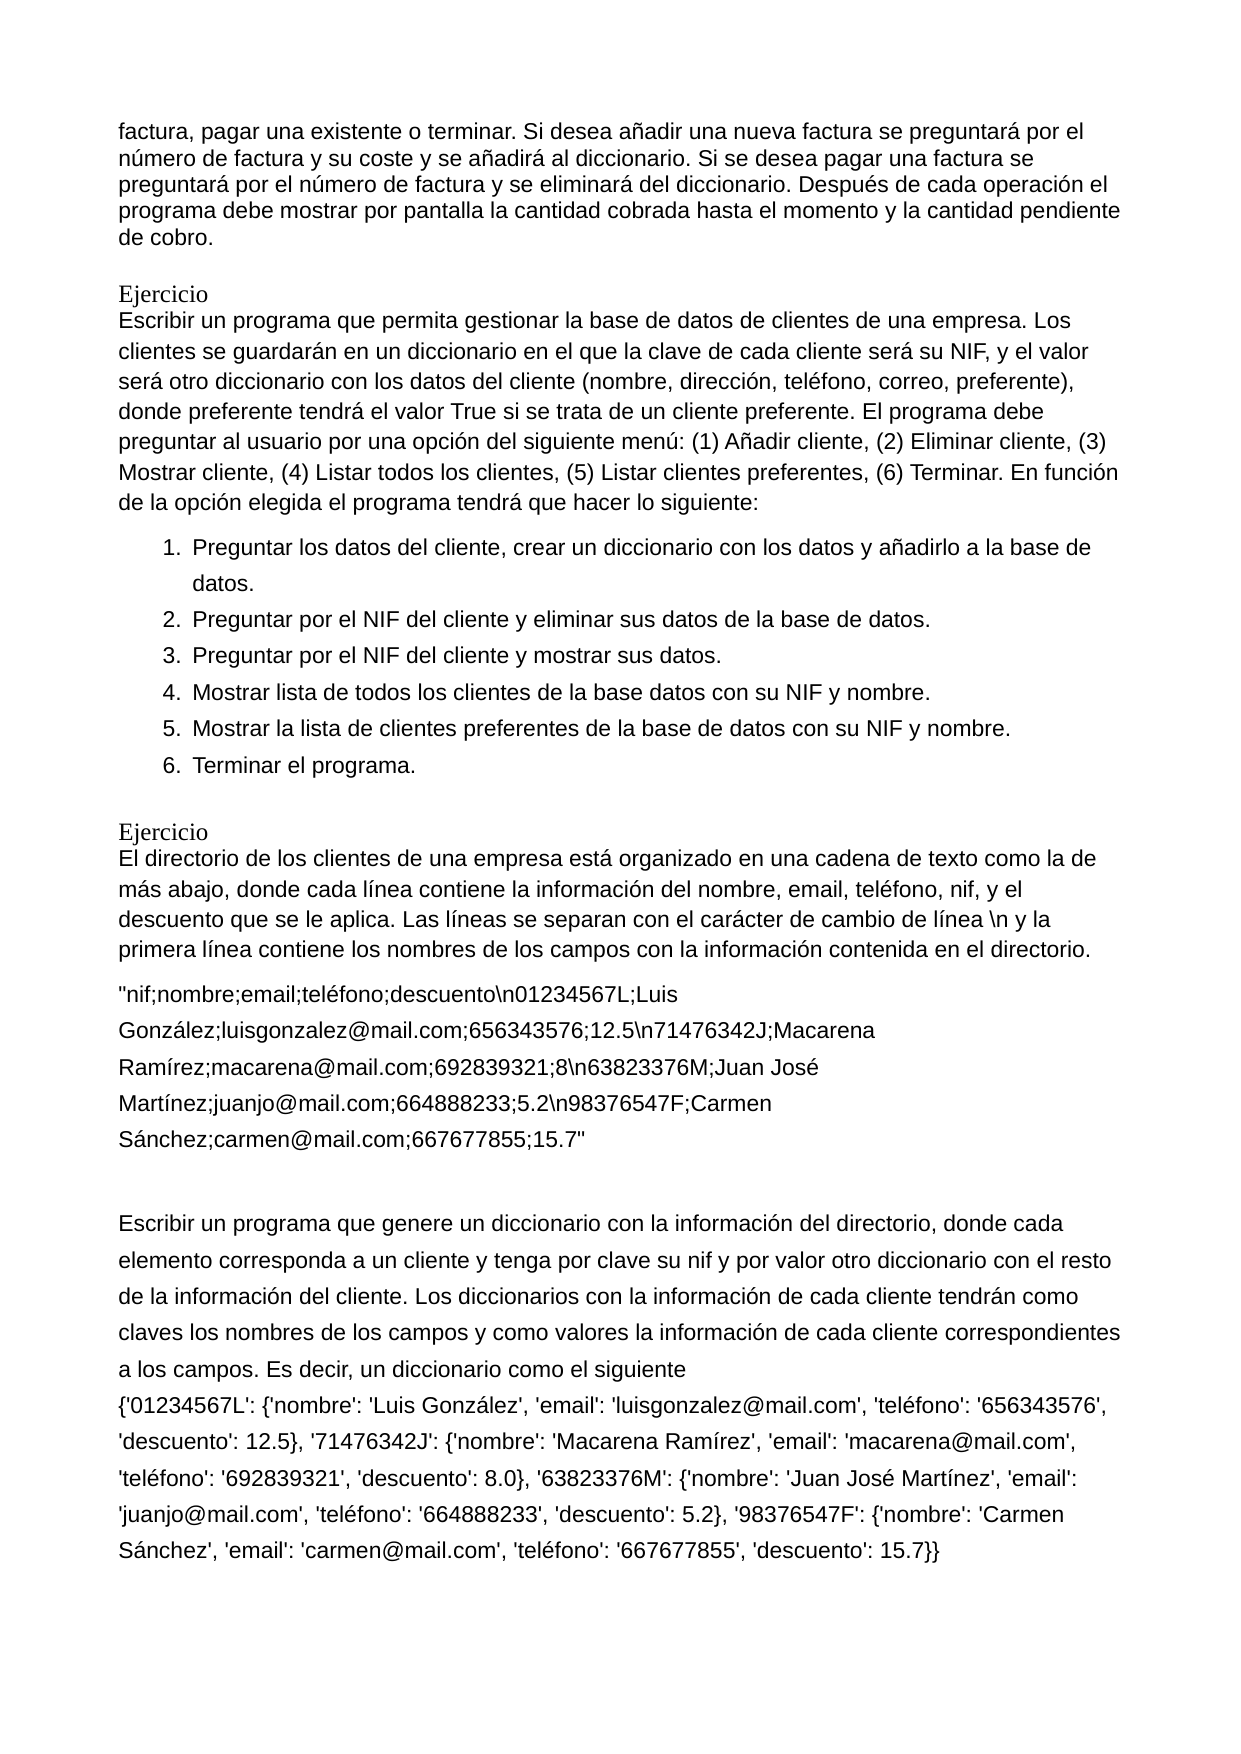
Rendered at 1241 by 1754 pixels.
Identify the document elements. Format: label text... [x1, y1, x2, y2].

list Mostrar la lista de clientes preferentes de la base de datos con su NIF y nombre. [162, 715, 1122, 742]
text factura, pagar una existente o terminar. Si desea añadir una nueva factura se preguntará por el número de factura y su coste y se añadirá al diccionario. Si se desea pagar una factura se preguntará por el número de factura y se eliminará del diccionario. Después de cada operación el programa debe mostrar por pantalla la cantidad cobrada hasta el momento y la cantidad pendiente de cobro. [118, 118, 1122, 250]
text Escribir un programa que genere un diccionario con la información del directorio, donde cada elemento corresponda a un cliente y tenga por clave su nif y por valor otro diccionario con el resto de la información del cliente. Los diccionarios con la información de cada cliente tendrán como claves los nombres de los campos y como valores la información de cada cliente correspondientes a los campos. Es decir, un diccionario como el siguiente [118, 1210, 1122, 1382]
list Preguntar por el NIF del cliente y eliminar sus datos de la base de datos. [162, 606, 1122, 632]
text {'01234567L': {'nombre': 'Luis González', 'email': 'luisgonzalez@mail.com', 'teléfono': '656343576', 'descuento': 12.5}, '71476342J': {'nombre': 'Macarena Ramírez', 'email': 'macarena@mail.com', 'teléfono': '692839321', 'descuento': 8.0}, '63823376M': {'nombre': 'Juan José Martínez', 'email': 'juanjo@mail.com', 'teléfono': '664888233', 'descuento': 5.2}, '98376547F': {'nombre': 'Carmen Sánchez', 'email': 'carmen@mail.com', 'teléfono': '667677855', 'descuento': 15.7}} [118, 1392, 1122, 1564]
text Ejercicio [118, 817, 1122, 845]
list Mostrar lista de todos los clientes de la base datos con su NIF y nombre. [162, 679, 1122, 705]
list Preguntar los datos del cliente, crear un diccionario con los datos y añadirlo a la base de datos. [162, 533, 1122, 596]
text El directorio de los clientes de una empresa está organizado en una cadena de texto como la de más abajo, donde cada línea contiene la información del nombre, email, teléfono, nif, y el descuento que se le aplica. Las líneas se separan con el carácter de cambio de línea \n y la primera línea contiene los nombres de los campos con la información contenida en el directorio. [118, 845, 1122, 962]
text "nif;nombre;email;teléfono;descuento\n01234567L;Luis González;luisgonzalez@mail.com;656343576;12.5\n71476342J;Macarena Ramírez;macarena@mail.com;692839321;8\n63823376M;Juan José Martínez;juanjo@mail.com;664888233;5.2\n98376547F;Carmen Sánchez;carmen@mail.com;667677855;15.7" [118, 981, 1122, 1153]
text Ejercicio [118, 279, 1122, 307]
list Terminar el programa. [162, 752, 1122, 778]
text Escribir un programa que permita gestionar la base de datos de clientes de una empresa. Los clientes se guardarán en un diccionario en el que la clave de cada cliente será su NIF, y el valor será otro diccionario con los datos del cliente (nombre, dirección, teléfono, correo, preferente), donde preferente tendrá el valor True si se trata de un cliente preferente. El programa debe preguntar al usuario por una opción del siguiente menú: (1) Añadir cliente, (2) Eliminar cliente, (3) Mostrar cliente, (4) Listar todos los clientes, (5) Listar clientes preferentes, (6) Terminar. En función de la opción elegida el programa tendrá que hacer lo siguiente: [118, 307, 1122, 515]
list Preguntar por el NIF del cliente y mostrar sus datos. [162, 642, 1122, 669]
